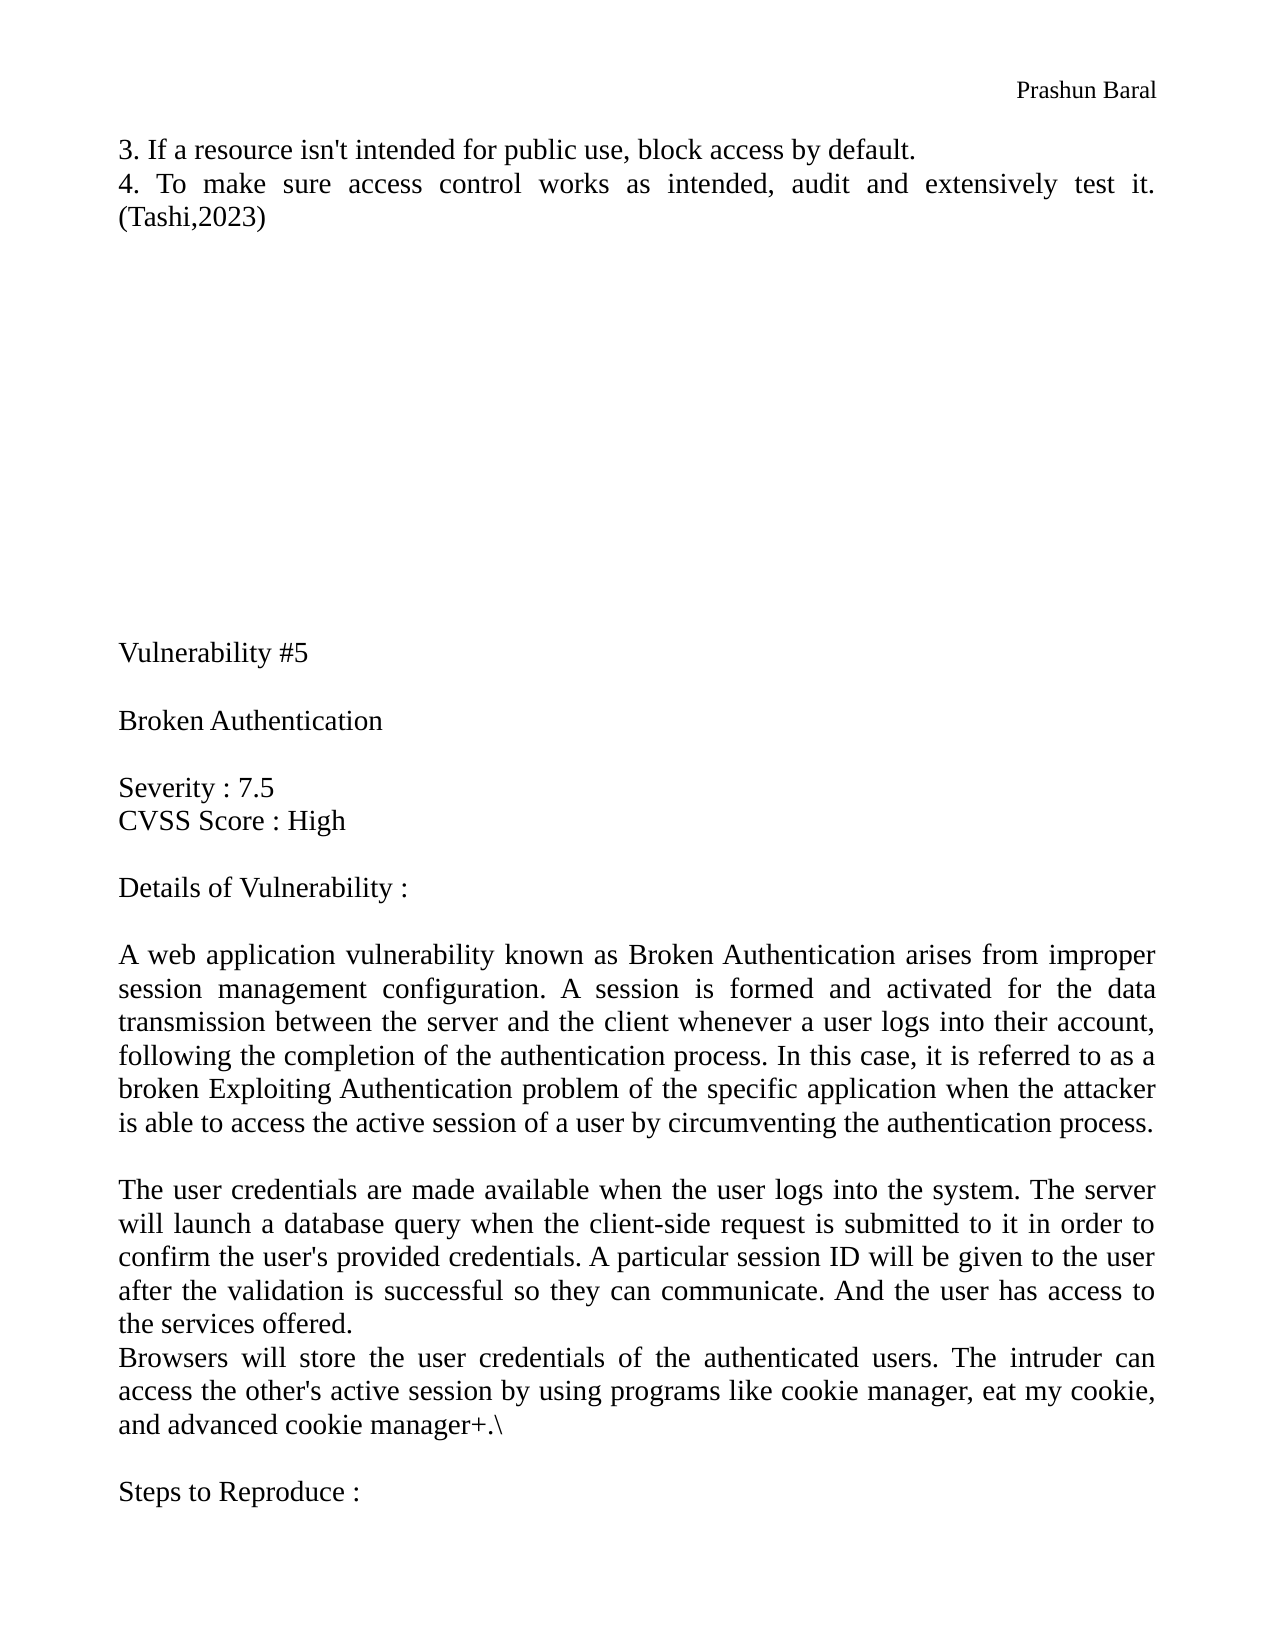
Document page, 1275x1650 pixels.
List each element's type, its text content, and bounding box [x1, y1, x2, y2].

text Vulnerability #5 [118, 636, 1157, 669]
text Severity : 7.5 [118, 770, 1157, 803]
text Browsers will store the user credentials of the authenticated users. The intruder can access the other's active session by using programs like cookie manager, eat my cookie, and advanced cookie manager+.\ [118, 1340, 1157, 1441]
text CVSS Score : High [118, 803, 1157, 837]
text Broken Authentication [118, 703, 1157, 736]
text A web application vulnerability known as Broken Authentication arises from improper session management configuration. A session is formed and activated for the data transmission between the server and the client whenever a user logs into their account, following the completion of the authentication process. In this case, it is referred to as a broken Exploiting Authentication problem of the specific application when the attacker is able to access the active session of a user by circumventing the authentication process. [118, 937, 1157, 1139]
text 3. If a resource isn't intended for public use, block access by default. [118, 132, 1157, 166]
text Details of Vulnerability : [118, 870, 1157, 904]
text Steps to Reproduce : [118, 1474, 1157, 1508]
text 4. To make sure access control works as intended, audit and extensively test it. (Tashi,2023) [118, 166, 1157, 233]
text The user credentials are made available when the user logs into the system. The server will launch a database query when the client-side request is submitted to it in order to confirm the user's provided credentials. A particular session ID will be given to the user after the validation is successful so they can communicate. And the user has access to the services offered. [118, 1172, 1157, 1340]
